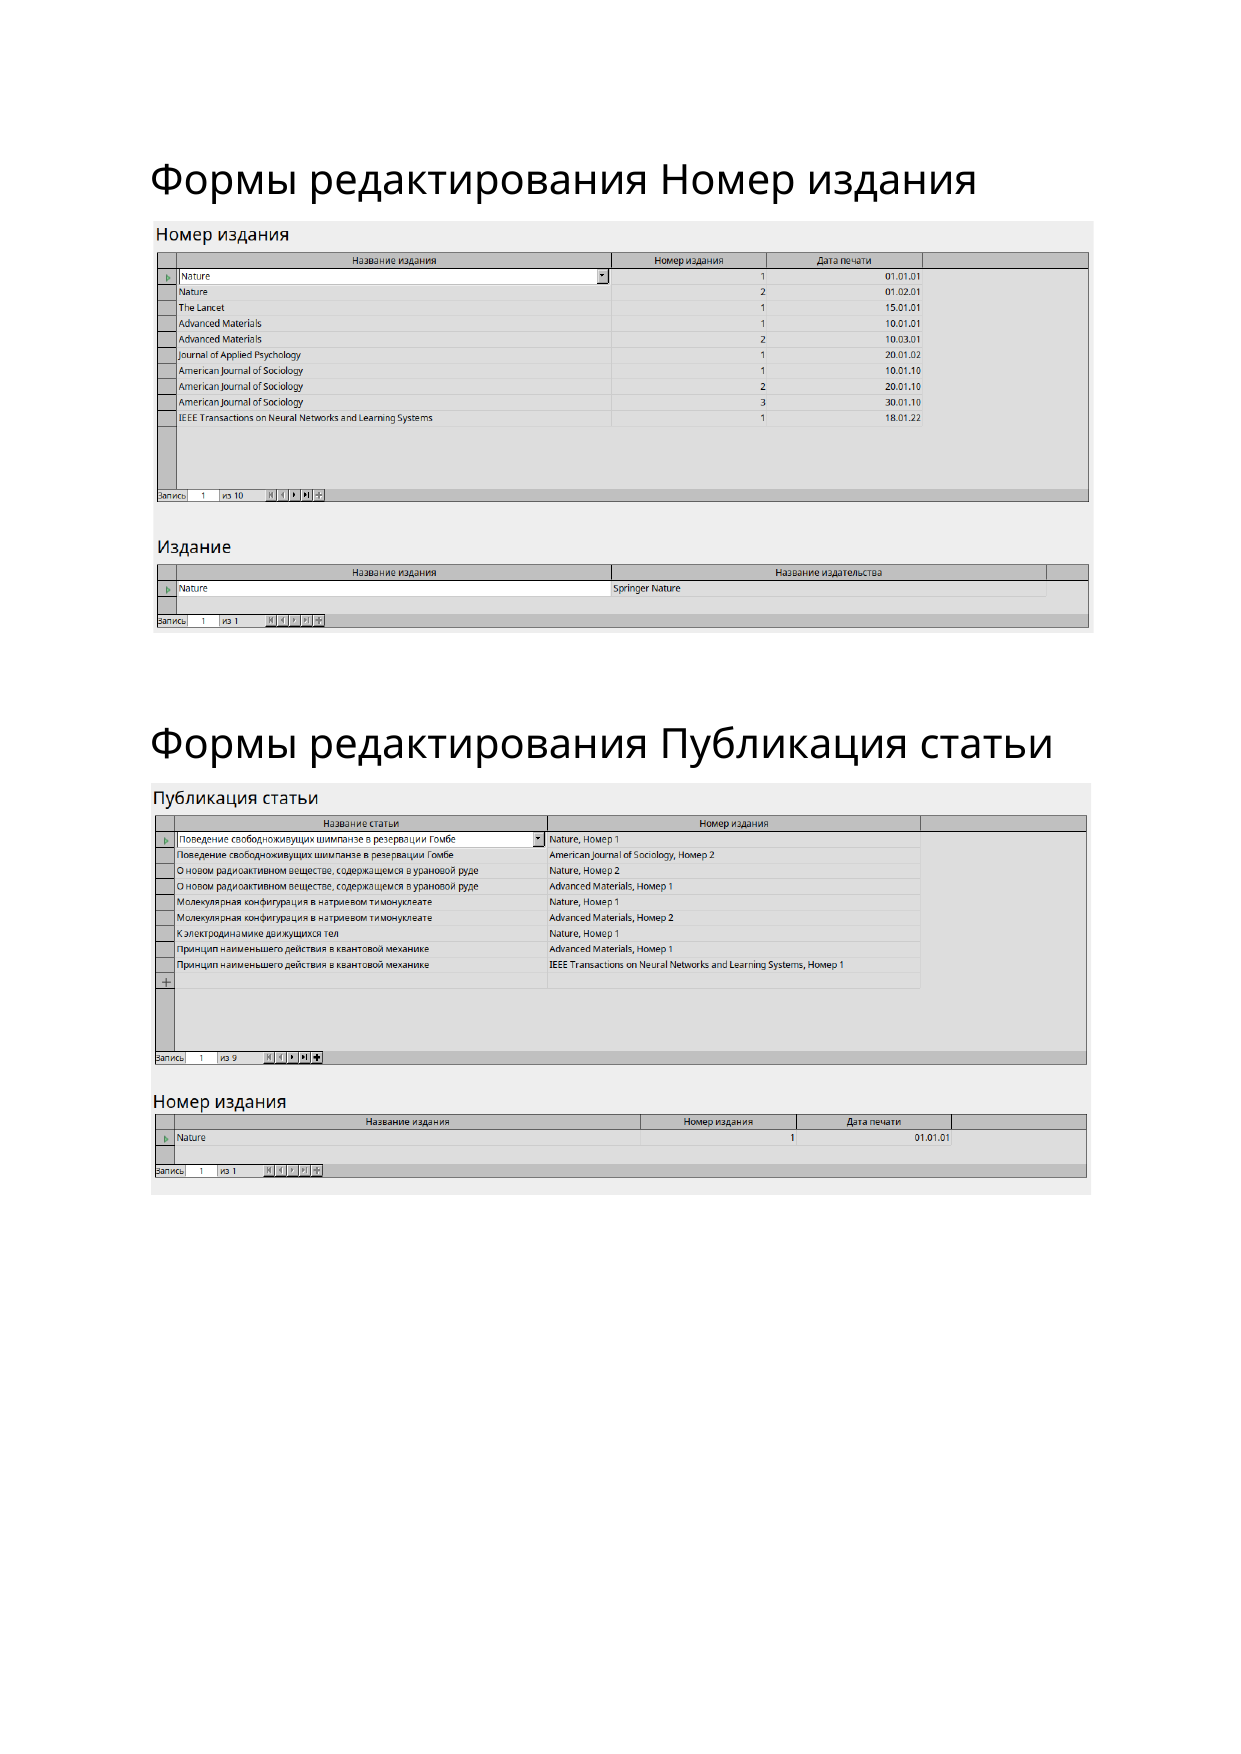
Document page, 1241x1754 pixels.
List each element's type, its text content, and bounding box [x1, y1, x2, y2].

picture [151, 783, 1092, 1195]
picture [153, 221, 1094, 633]
text Формы редактирования Номер издания Формы редактирования Публикация статьи [150, 150, 1090, 1323]
